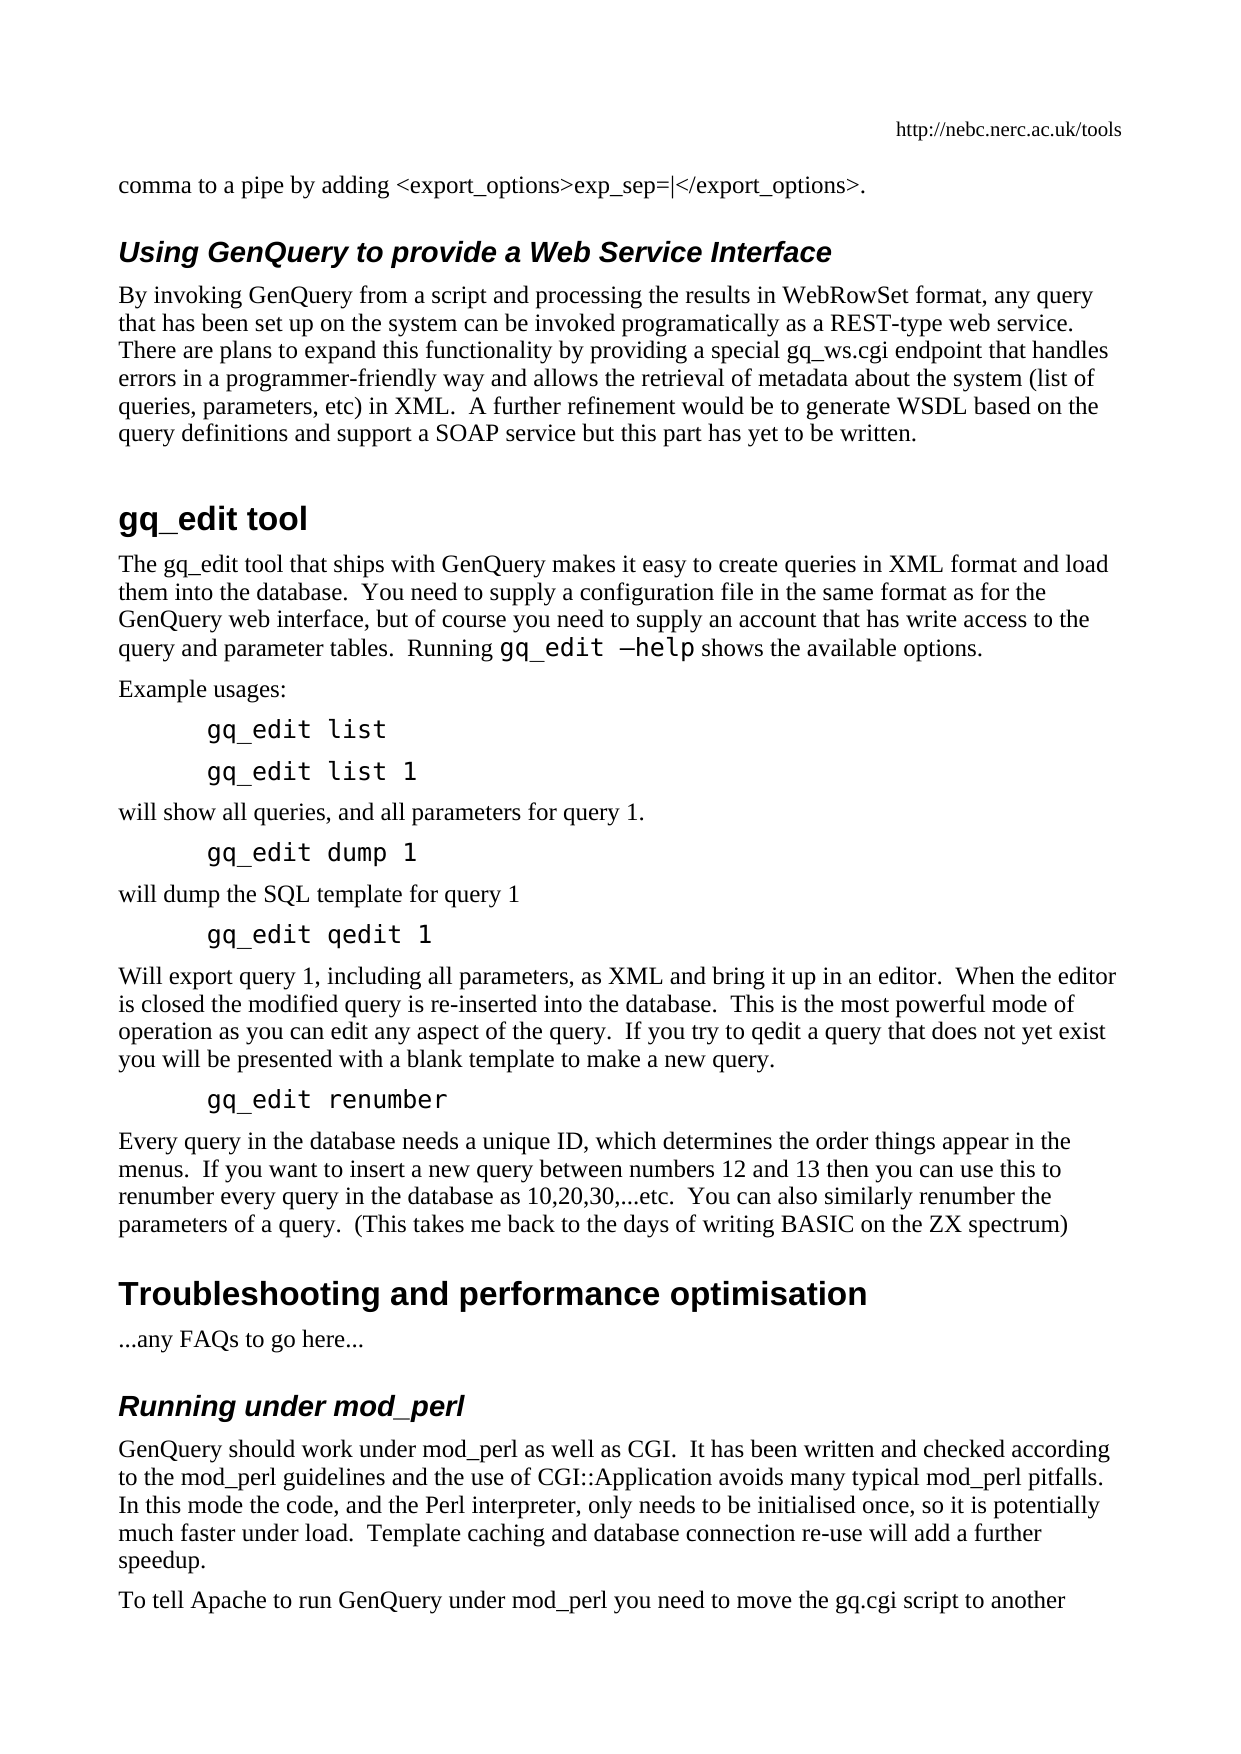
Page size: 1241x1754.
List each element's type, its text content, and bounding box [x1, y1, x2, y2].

subtitle Troubleshooting and performance optimisation [118, 1275, 1122, 1313]
text will dump the SQL template for query 1 [118, 880, 1122, 908]
subtitle Using GenQuery to provide a Web Service Interface [118, 236, 1122, 268]
text The gq_edit tool that ships with GenQuery makes it easy to create queries in XML format and load them into the database. You need to supply a configuration file in the same format as for the GenQuery web interface, but of course you need to supply an account that has write access to the query and parameter tables. Running gq_edit –help shows the available options. [118, 550, 1122, 662]
text ...any FAQs to go here... [118, 1325, 1122, 1353]
text will show all queries, and all parameters for query 1. [118, 798, 1122, 826]
text Example usages: [118, 675, 1122, 702]
text Will export query 1, including all parameters, as XML and bring it up in an editor. When the editor is closed the modified query is re-inserted into the database. This is the most powerful mode of operation as you can edit any aspect of the query. If you try to qedit a query that does not yet exist you will be presented with a blank template to make a new query. [118, 962, 1122, 1073]
text gq_edit list [207, 715, 1122, 744]
text gq_edit list 1 [207, 757, 1122, 786]
text Every query in the database needs a unique ID, which determines the order things appear in the menus. If you want to insert a new query between numbers 12 and 13 then you can use this to renumber every query in the database as 10,20,30,...etc. You can also similarly renumber the parameters of a query. (This takes me back to the days of writing BASIC on the ZX spectrum) [118, 1127, 1122, 1238]
text gq_edit renumber [118, 1085, 1122, 1114]
text To tell Apache to run GenQuery under mod_perl you need to move the gq.cgi script to another [118, 1587, 1122, 1614]
text GenQuery should work under mod_perl as well as CGI. It has been written and checked according to the mod_perl guidelines and the use of CGI::Application avoids many typical mod_perl pitfalls. In this mode the code, and the Perl interpreter, only needs to be initialised once, so it is potentially much faster under load. Template caching and database connection re-use will add a further speedup. [118, 1436, 1122, 1574]
subtitle Running under mod_perl [118, 1390, 1122, 1423]
subtitle gq_edit tool [118, 500, 1122, 537]
text By invoking GenQuery from a script and processing the results in WebRowSet format, any query that has been set up on the system can be invoked programatically as a REST-type web service. There are plans to expand this functionality by providing a special gq_ws.cgi endpoint that handles errors in a programmer-friendly way and allows the retrieval of metadata about the system (list of queries, parameters, etc) in XML. A further refinement would be to generate WSDL based on the query definitions and support a SOAP service but this part has yet to be written. [118, 281, 1122, 447]
text gq_edit qedit 1 [118, 920, 1122, 949]
text comma to a pipe by adding <export_options>exp_sep=|</export_options>. [118, 171, 1122, 198]
text gq_edit dump 1 [118, 838, 1122, 868]
